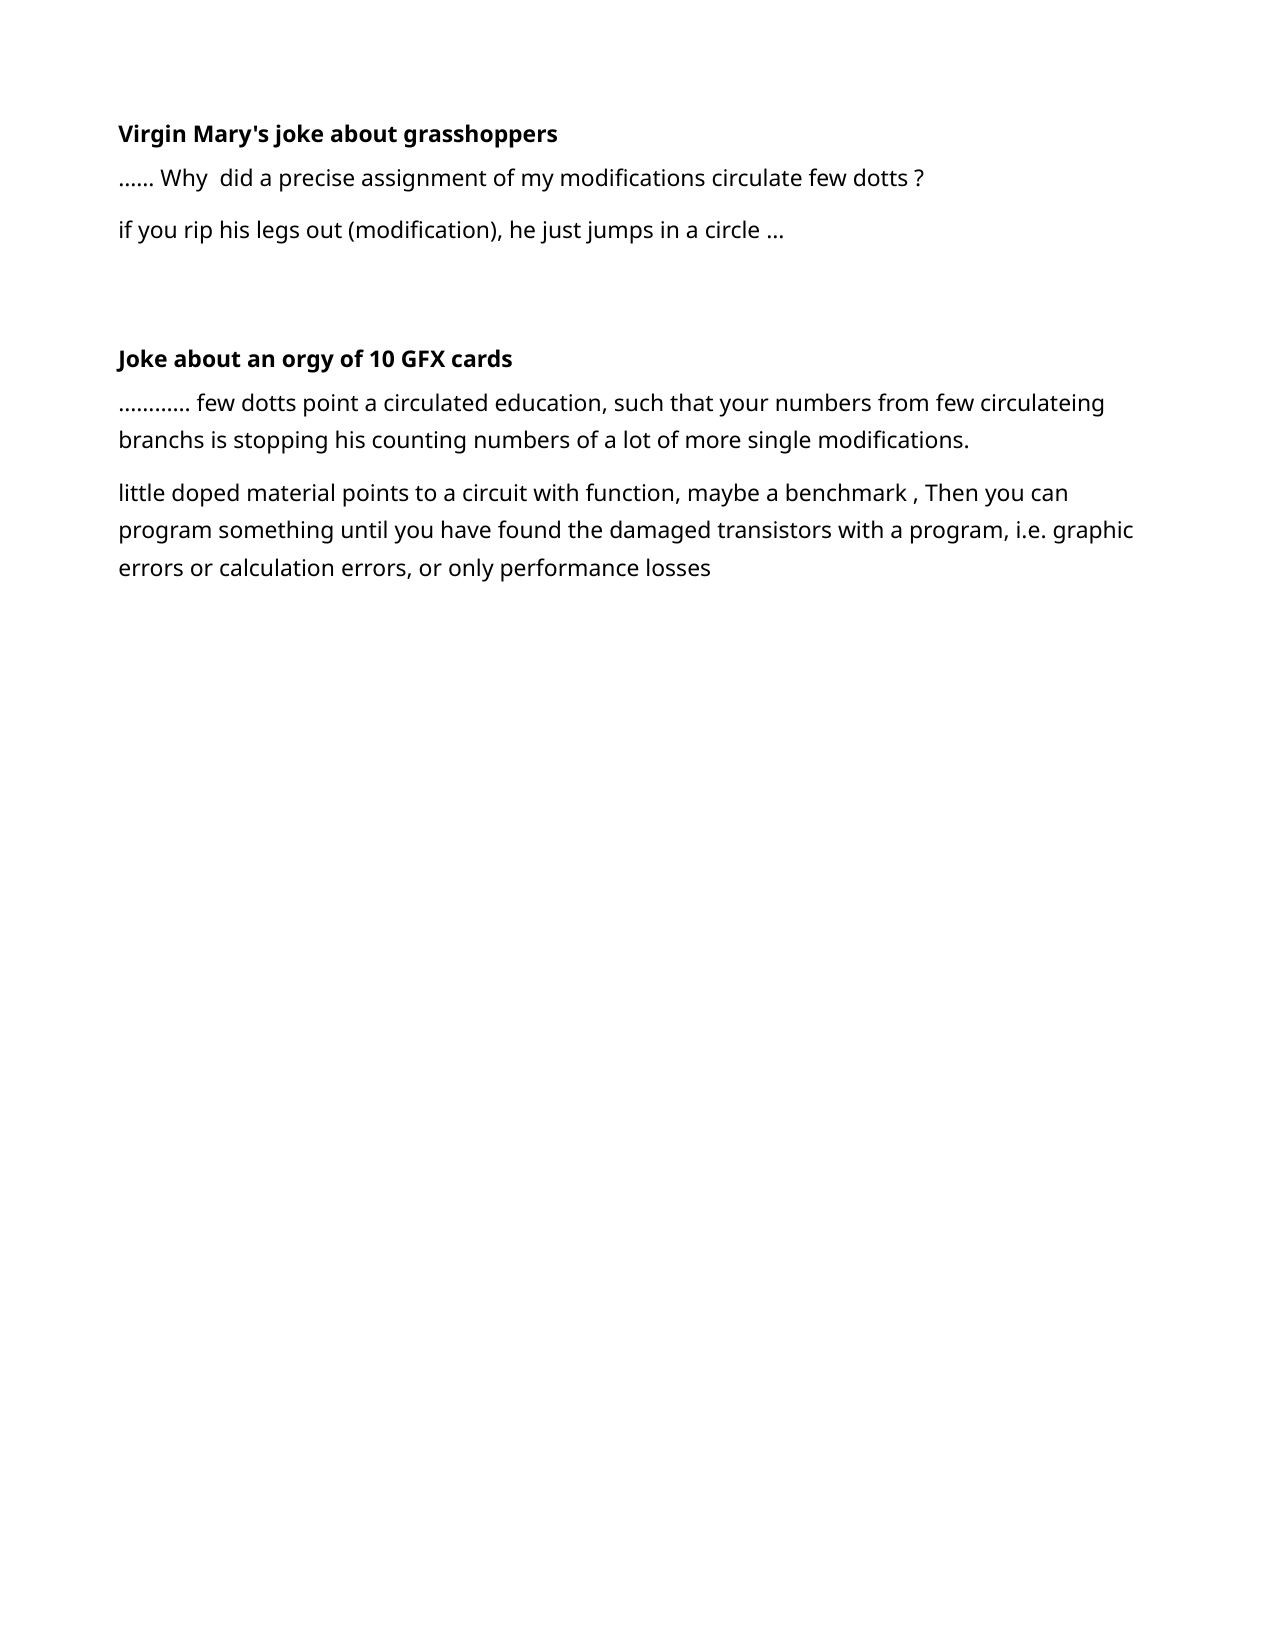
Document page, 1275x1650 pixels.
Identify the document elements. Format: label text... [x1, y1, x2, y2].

text little doped material points to a circuit with function, maybe a benchmark , Then you can program something until you have found the damaged transistors with a program, i.e. graphic errors or calculation errors, or only performance losses [118, 476, 1157, 583]
text if you rip his legs out (modification), he just jumps in a circle … [118, 214, 1157, 245]
text …… Why did a precise assignment of my modifications circulate few dotts ? [118, 162, 1157, 193]
text ………… few dotts point a circulated education, such that your numbers from few circulateing branchs is stopping his counting numbers of a lot of more single modifications. [118, 387, 1157, 456]
subtitle Joke about an orgy of 10 GFX cards [118, 343, 1157, 374]
subtitle Virgin Mary's joke about grasshoppers [118, 118, 1157, 149]
